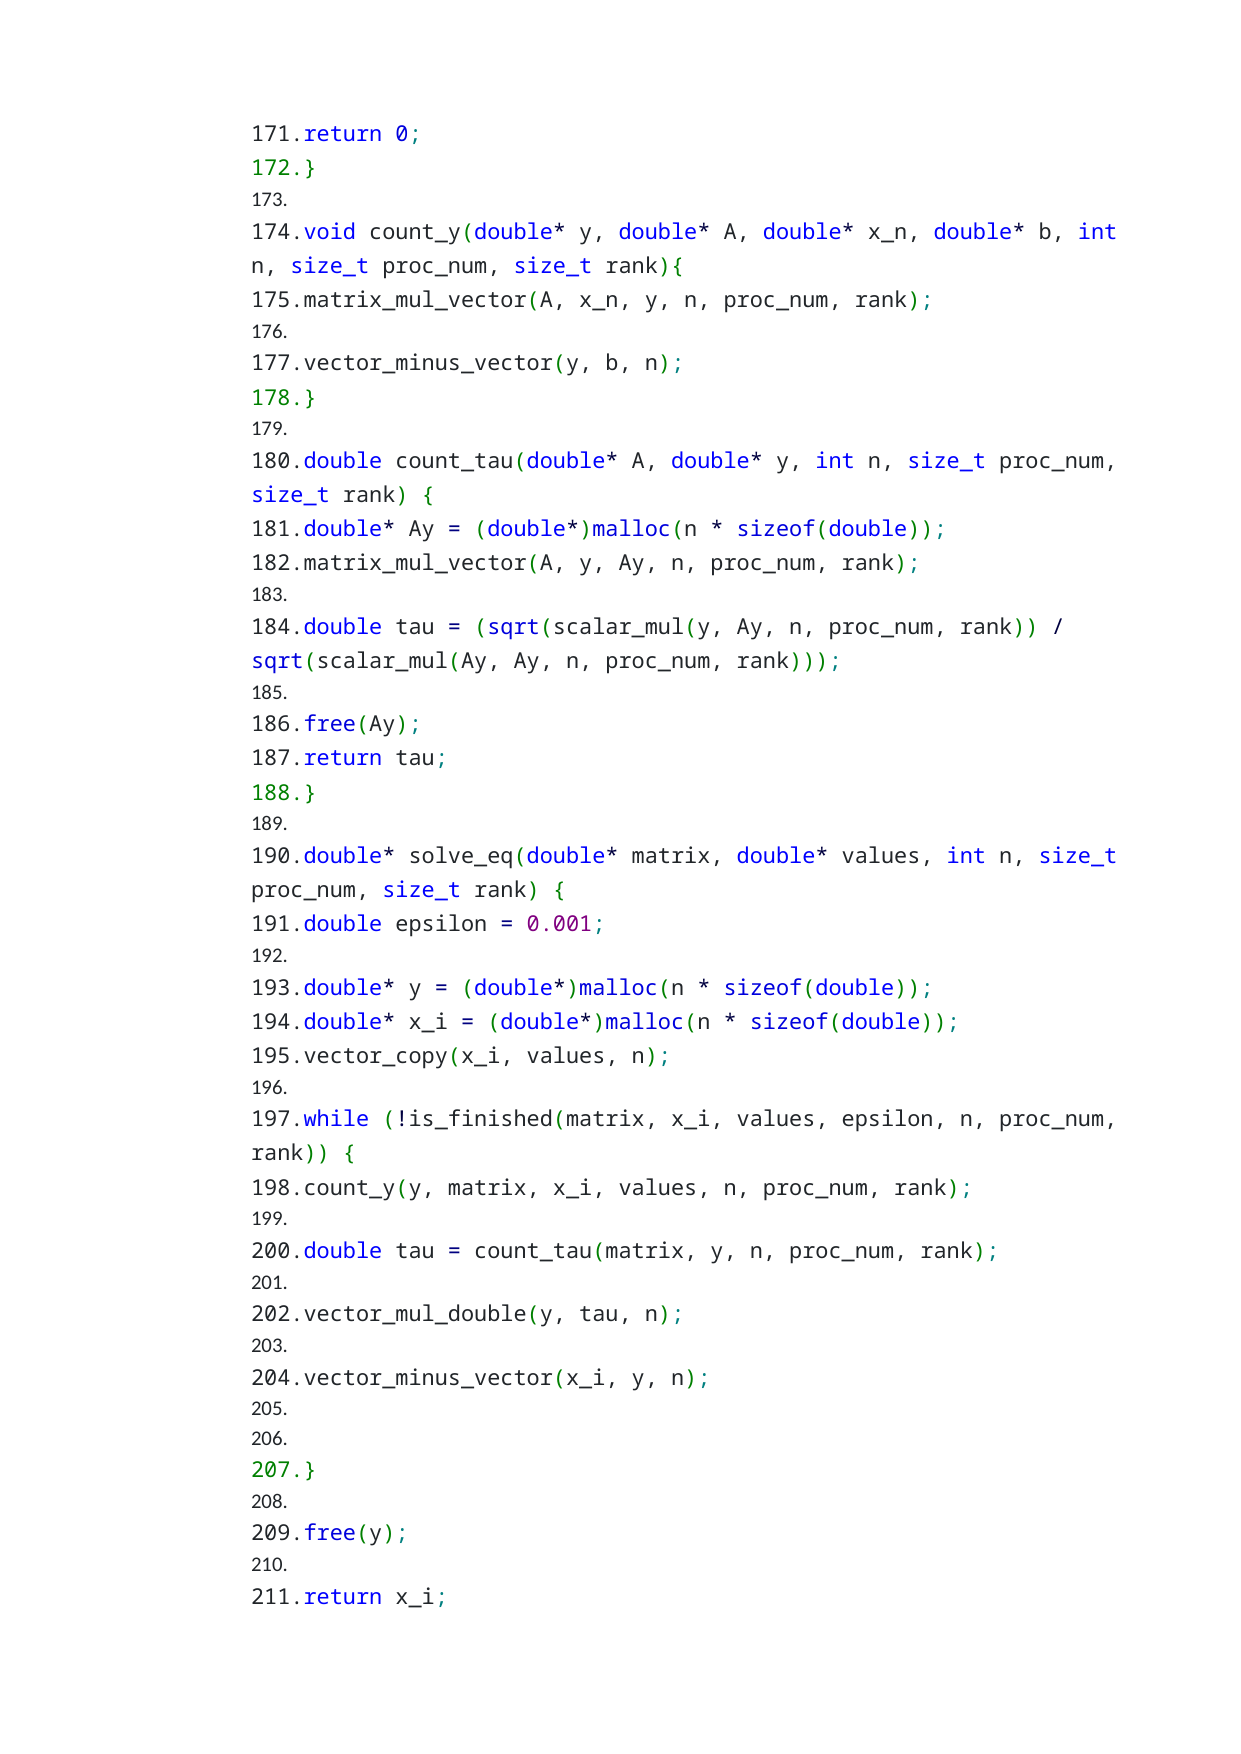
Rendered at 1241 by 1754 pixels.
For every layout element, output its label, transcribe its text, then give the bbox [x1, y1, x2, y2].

list vector_copy(x_i, values, n); [177, 1040, 1152, 1069]
list return tau; [177, 742, 1152, 772]
list } [177, 776, 1152, 806]
list return 0; [177, 118, 1152, 148]
list double* y = (double*)malloc(n * sizeof(double)); [177, 971, 1152, 1001]
list } [177, 1454, 1152, 1484]
list while (!is_finished(matrix, x_i, values, epsilon, n, proc_num, rank)) { [177, 1103, 1152, 1167]
list } [177, 152, 1152, 182]
list double tau = (sqrt(scalar_mul(y, Ay, n, proc_num, rank)) / sqrt(scalar_mul(Ay, Ay, n, proc_num, rank))); [177, 611, 1152, 674]
list vector_minus_vector(y, b, n); [177, 347, 1152, 377]
list count_y(y, matrix, x_i, values, n, proc_num, rank); [177, 1171, 1152, 1201]
list double count_tau(double* A, double* y, int n, size_t proc_num, size_t rank) { [177, 445, 1152, 509]
list double tau = count_tau(matrix, y, n, proc_num, rank); [177, 1235, 1152, 1264]
list free(Ay); [177, 708, 1152, 738]
list double* solve_eq(double* matrix, double* values, int n, size_t proc_num, size_t rank) { [177, 840, 1152, 904]
list double* x_i = (double*)malloc(n * sizeof(double)); [177, 1006, 1152, 1035]
list free(y); [177, 1517, 1152, 1547]
list } [177, 381, 1152, 411]
list return x_i; [177, 1581, 1152, 1610]
list vector_mul_double(y, tau, n); [177, 1298, 1152, 1328]
list double epsilon = 0.001; [177, 908, 1152, 938]
list void count_y(double* y, double* A, double* x_n, double* b, int n, size_t proc_num, size_t rank){ [177, 216, 1152, 279]
list matrix_mul_vector(A, y, Ay, n, proc_num, rank); [177, 547, 1152, 577]
list matrix_mul_vector(A, x_n, y, n, proc_num, rank); [177, 284, 1152, 314]
list vector_minus_vector(x_i, y, n); [177, 1361, 1152, 1391]
list double* Ay = (double*)malloc(n * sizeof(double)); [177, 513, 1152, 543]
